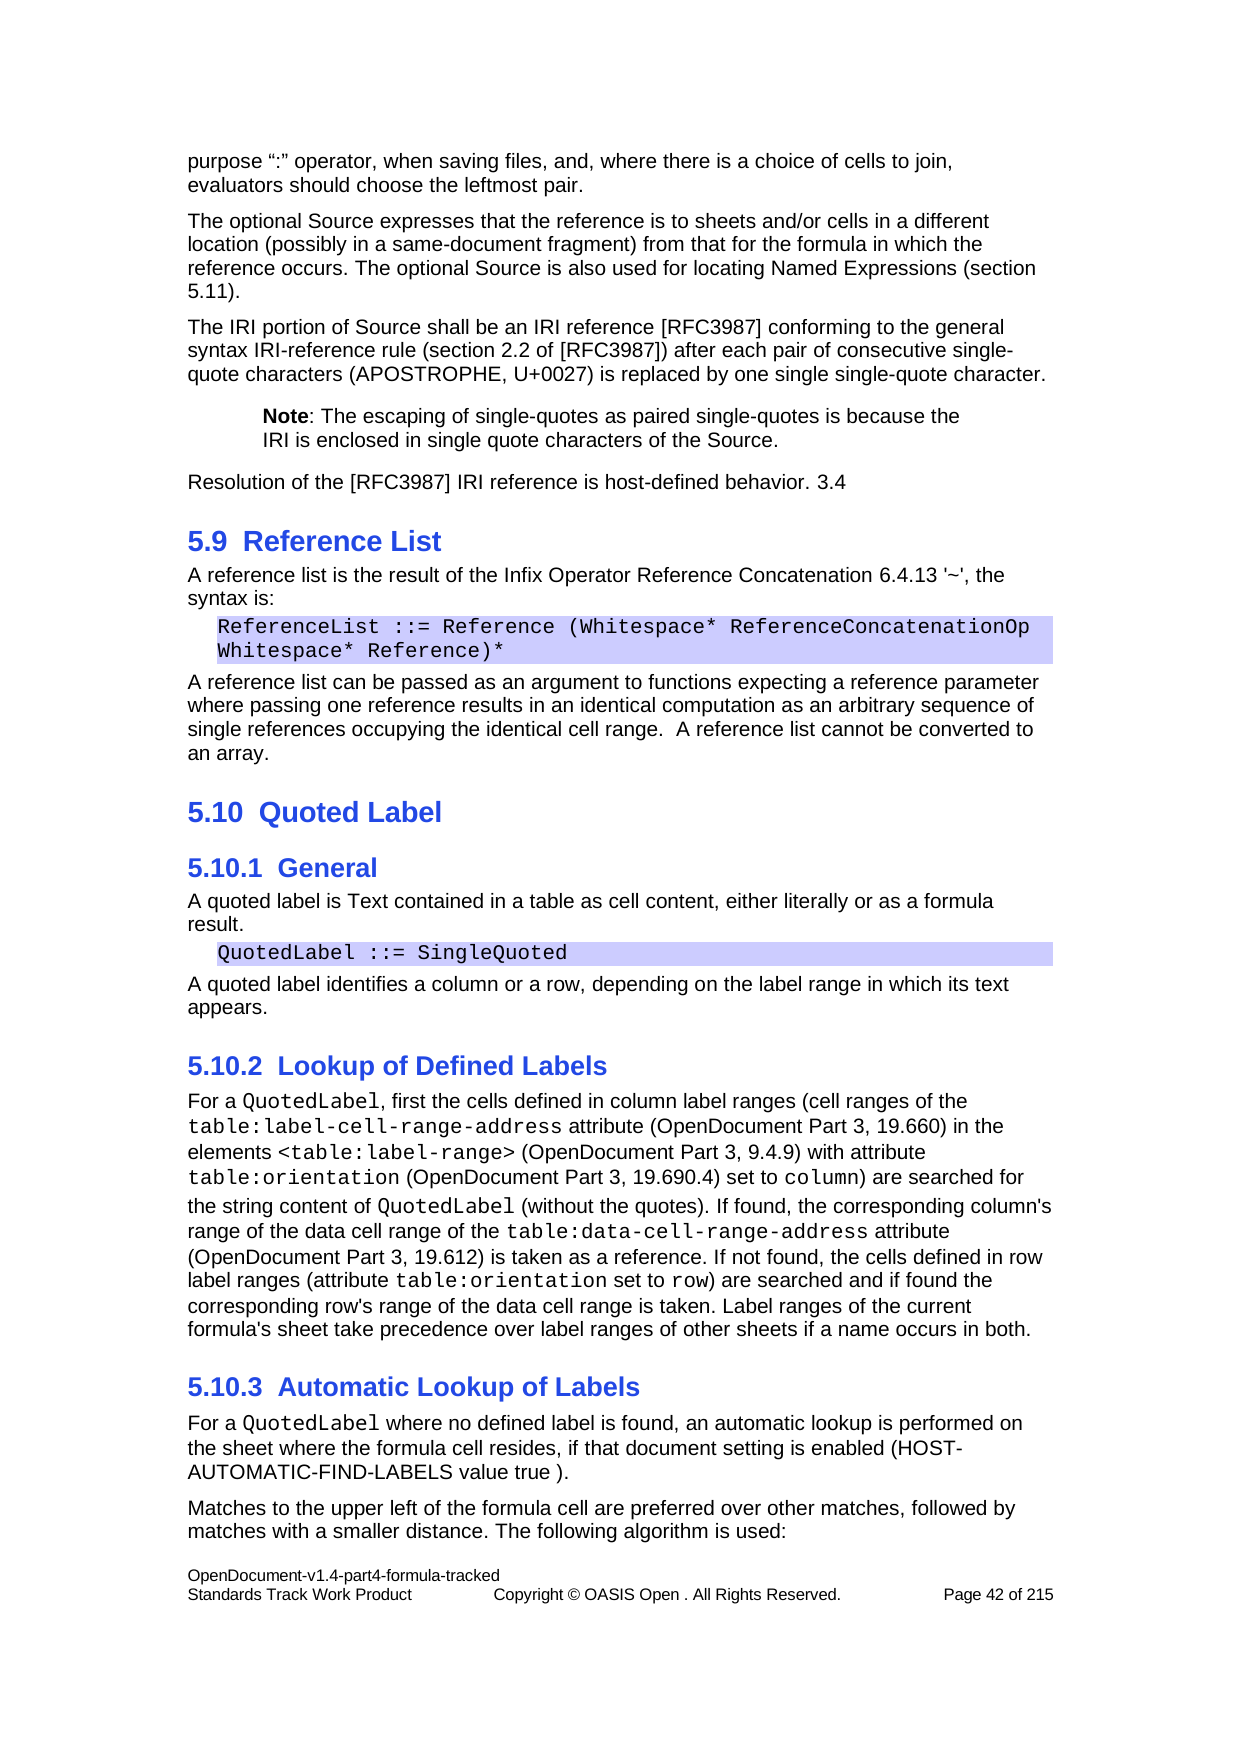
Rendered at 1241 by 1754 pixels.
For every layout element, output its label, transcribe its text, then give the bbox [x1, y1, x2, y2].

text Matches to the upper left of the formula cell are preferred over other matches, followed by matches with a smaller distance. The following algorithm is used: [187, 1496, 1053, 1543]
text purpose “:” operator, when saving files, and, where there is a choice of cells to join, evaluators should choose the leftmost pair. [187, 150, 1053, 197]
text For a QuotedLabel where no defined label is found, an automatic lookup is performed on the sheet where the formula cell resides, if that document setting is enabled (HOST-AUTOMATIC-FIND-LABELS value true ). [187, 1408, 1053, 1484]
subtitle General [187, 853, 1053, 883]
text A quoted label is Text contained in a table as cell content, either literally or as a formula result. [187, 889, 1053, 936]
text The optional Source expresses that the reference is to sheets and/or cells in a different location (possibly in a same-document fragment) from that for the formula in which the reference occurs. The optional Source is also used for locating Named Expressions (section 5.11). [187, 209, 1053, 303]
text A quoted label identifies a column or a row, depending on the label range in which its text appears. [187, 972, 1053, 1019]
text The IRI portion of Source shall be an IRI reference [RFC3987] conforming to the general syntax IRI-reference rule (section 2.2 of [RFC3987]) after each pair of consecutive single-quote characters (APOSTROPHE, U+0027) is replaced by one single single-quote character. [187, 315, 1053, 386]
subtitle Reference List [187, 525, 1053, 557]
subtitle Quoted Label [187, 796, 1053, 828]
text Note: The escaping of single-quotes as paired single-quotes is because the IRI is enclosed in single quote characters of the Source. [262, 404, 978, 452]
subtitle Automatic Lookup of Labels [187, 1372, 1053, 1402]
text QuotedLabel ::= SingleQuoted [217, 942, 1053, 966]
text ReferenceList ::= Reference (Whitespace* ReferenceConcatenationOp Whitespace* Reference)* [217, 616, 1053, 664]
text Resolution of the [RFC3987] IRI reference is host-defined behavior. 3.4 [187, 470, 1053, 494]
subtitle Lookup of Defined Labels [187, 1050, 1053, 1080]
text For a QuotedLabel, first the cells defined in column label ranges (cell ranges of the table:label-cell-range-address attribute (OpenDocument Part 3, 19.660) in the elements <table:label-range> (OpenDocument Part 3, 9.4.9) with attribute table:orientation (OpenDocument Part 3, 19.690.4) set to column) are searched for the string content of QuotedLabel (without the quotes). If found, the corresponding column's range of the data cell range of the table:data-cell-range-address attribute (OpenDocument Part 3, 19.612) is taken as a reference. If not found, the cells defined in row label ranges (attribute table:orientation set to row) are searched and if found the corresponding row's range of the data cell range is taken. Label ranges of the current formula's sheet take precedence over label ranges of other sheets if a name occurs in both. [187, 1086, 1053, 1341]
text A reference list can be passed as an argument to functions expecting a reference parameter where passing one reference results in an identical computation as an arbitrary sequence of single references occupying the identical cell range. A reference list cannot be converted to an array. [187, 670, 1053, 764]
text A reference list is the result of the Infix Operator Reference Concatenation 6.4.13 '~', the syntax is: [187, 563, 1053, 610]
